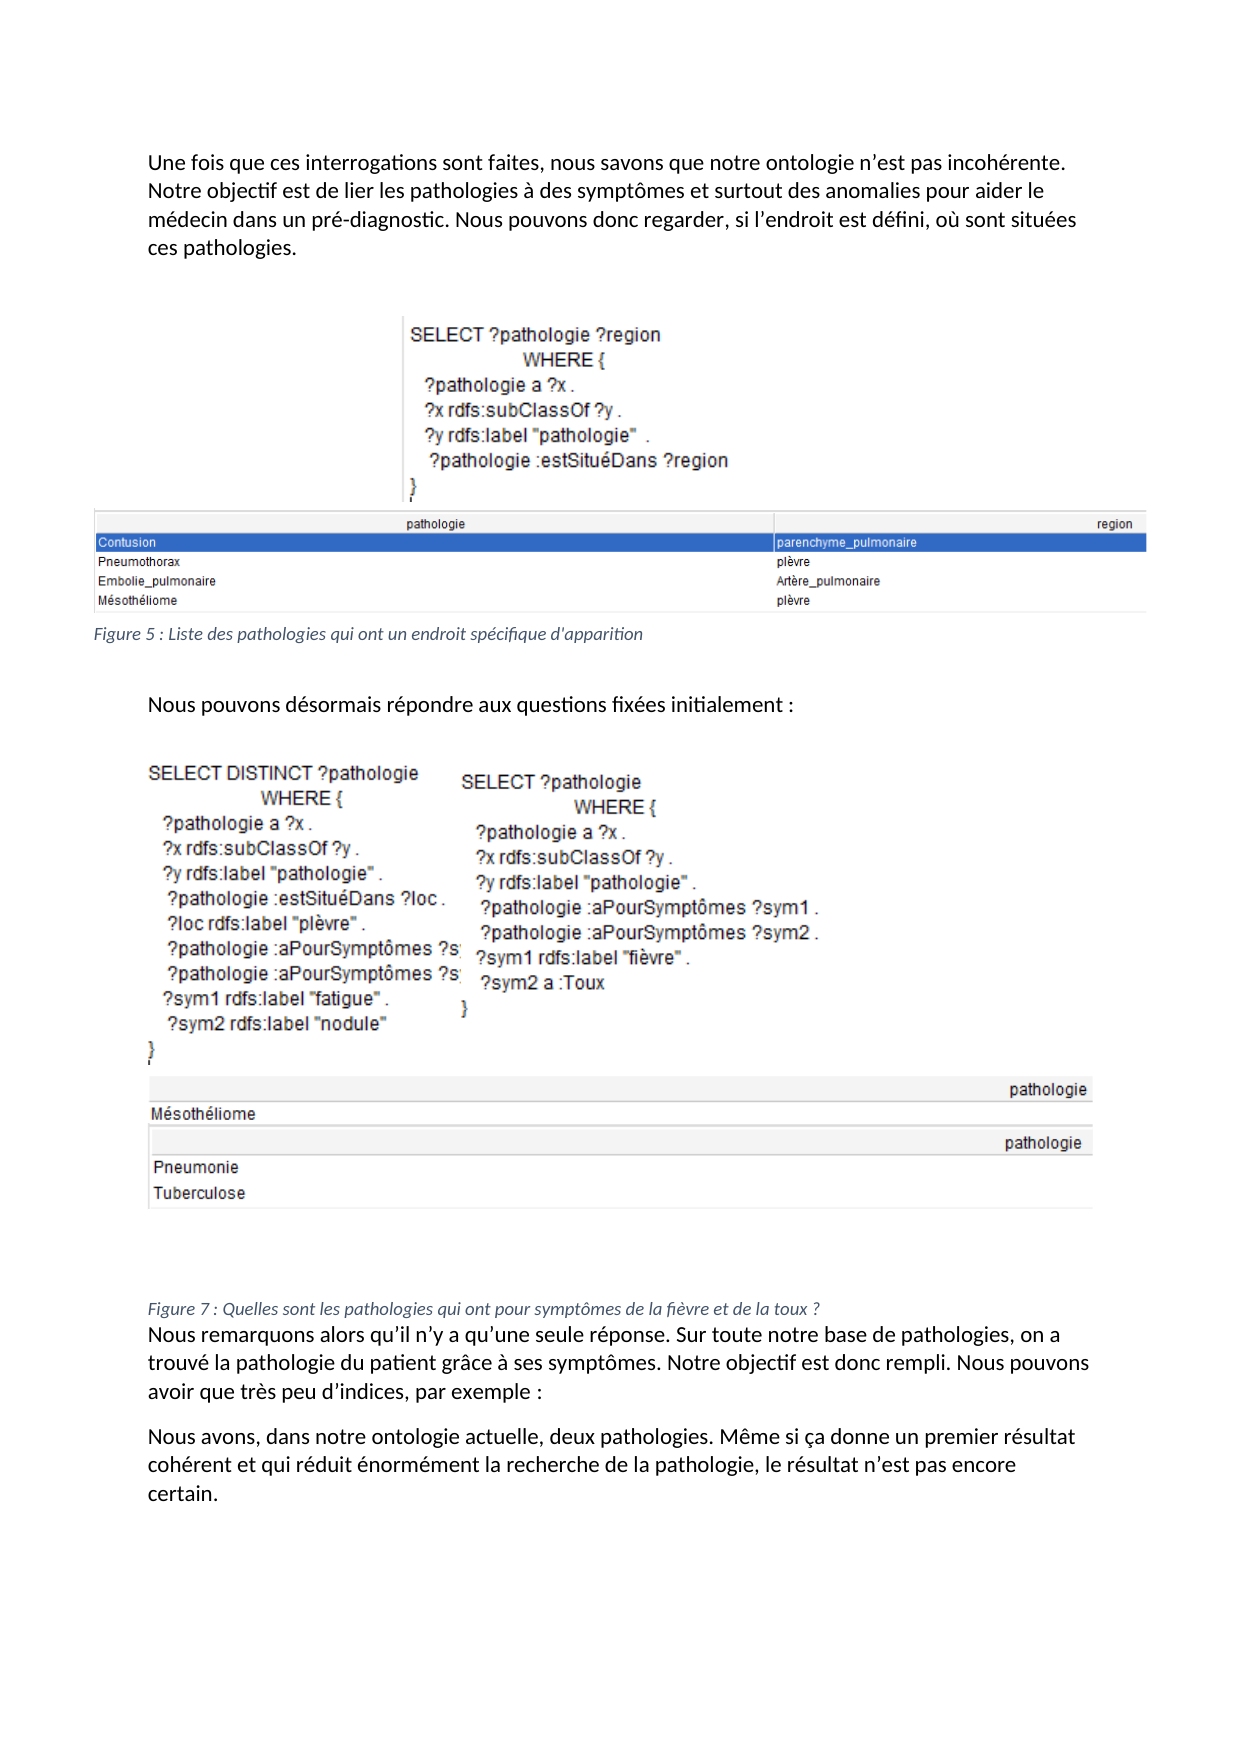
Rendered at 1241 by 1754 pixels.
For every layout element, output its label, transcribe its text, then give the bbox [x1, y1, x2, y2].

text Nous avons, dans notre ontologie actuelle, deux pathologies. Même si ça donne un premier résultat cohérent et qui réduit énormément la recherche de la pathologie, le résultat n’est pas encore certain. [148, 1422, 1093, 1507]
text Nous remarquons alors qu’il n’y a qu’une seule réponse. Sur toute notre base de pathologies, on a trouvé la pathologie du patient grâce à ses symptômes. Notre objectif est donc rempli. Nous pouvons avoir que très peu d’indices, par exemple : [148, 1320, 1093, 1405]
text Figure 5 : Liste des pathologies qui ont un endroit spécifique d'apparition [93, 622, 1146, 645]
text Une fois que ces interrogations sont faites, nous savons que notre ontologie n’est pas incohérente. Notre objectif est de lier les pathologies à des symptômes et surtout des anomalies pour aider le médecin dans un pré-diagnostic. Nous pouvons donc regarder, si l’endroit est défini, où sont situées ces pathologies. [148, 148, 1093, 261]
text Figure 7 : Quelles sont les pathologies qui ont pour symptômes de la fièvre et de la toux ? [148, 1297, 1093, 1320]
text Nous pouvons désormais répondre aux questions fixées initialement : [148, 690, 1093, 718]
text [148, 736, 1093, 1075]
picture [147, 752, 824, 1065]
text [148, 1209, 1093, 1297]
picture [93, 508, 1147, 613]
picture [401, 316, 764, 502]
picture [147, 1075, 1093, 1210]
